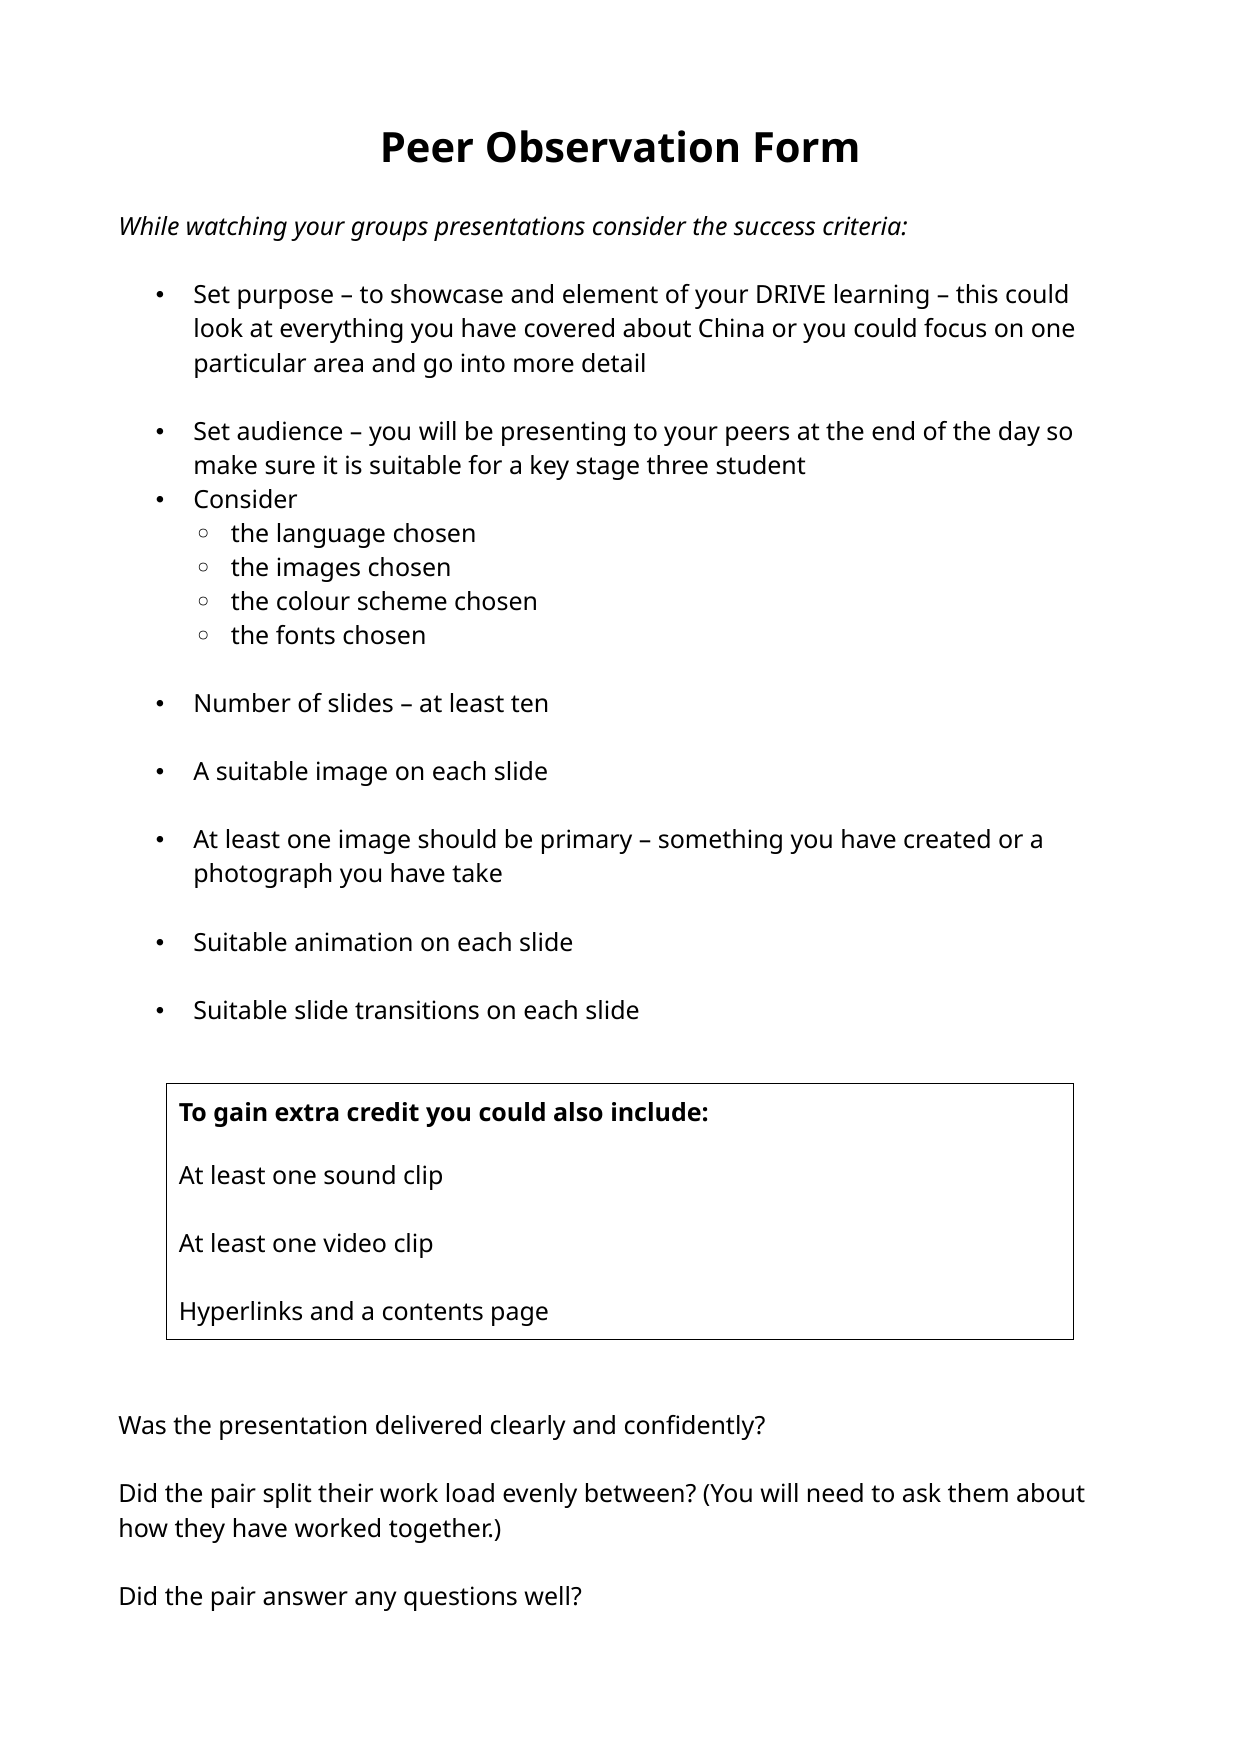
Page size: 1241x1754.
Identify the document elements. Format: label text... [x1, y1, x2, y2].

text While watching your groups presentations consider the success criteria: [118, 209, 1122, 243]
list Consider [156, 481, 1122, 516]
text Did the pair answer any questions well? [118, 1578, 1122, 1612]
text Did the pair split their work load evenly between? (You will need to ask them about how they have worked together.) [118, 1476, 1122, 1544]
text Was the presentation delivered clearly and confidently? [118, 1408, 1122, 1442]
list the images chosen [193, 549, 1122, 584]
list Set purpose – to showcase and element of your DRIVE learning – this could look at everything you have covered about China or you could focus on one particular area and go into more detail [156, 277, 1122, 379]
text Peer Observation Form [118, 118, 1122, 175]
list the language chosen [193, 516, 1122, 549]
list Set audience – you will be presenting to your peers at the end of the day so make sure it is suitable for a key stage three student [156, 413, 1122, 481]
list Number of slides – at least ten [156, 686, 1122, 720]
list the colour scheme chosen [193, 584, 1122, 618]
list At least one image should be primary – something you have created or a photograph you have take [156, 822, 1122, 890]
list A suitable image on each slide [156, 754, 1122, 788]
list Suitable slide transitions on each slide [156, 992, 1122, 1026]
list Suitable animation on each slide [156, 924, 1122, 958]
list the fonts chosen [193, 618, 1122, 652]
